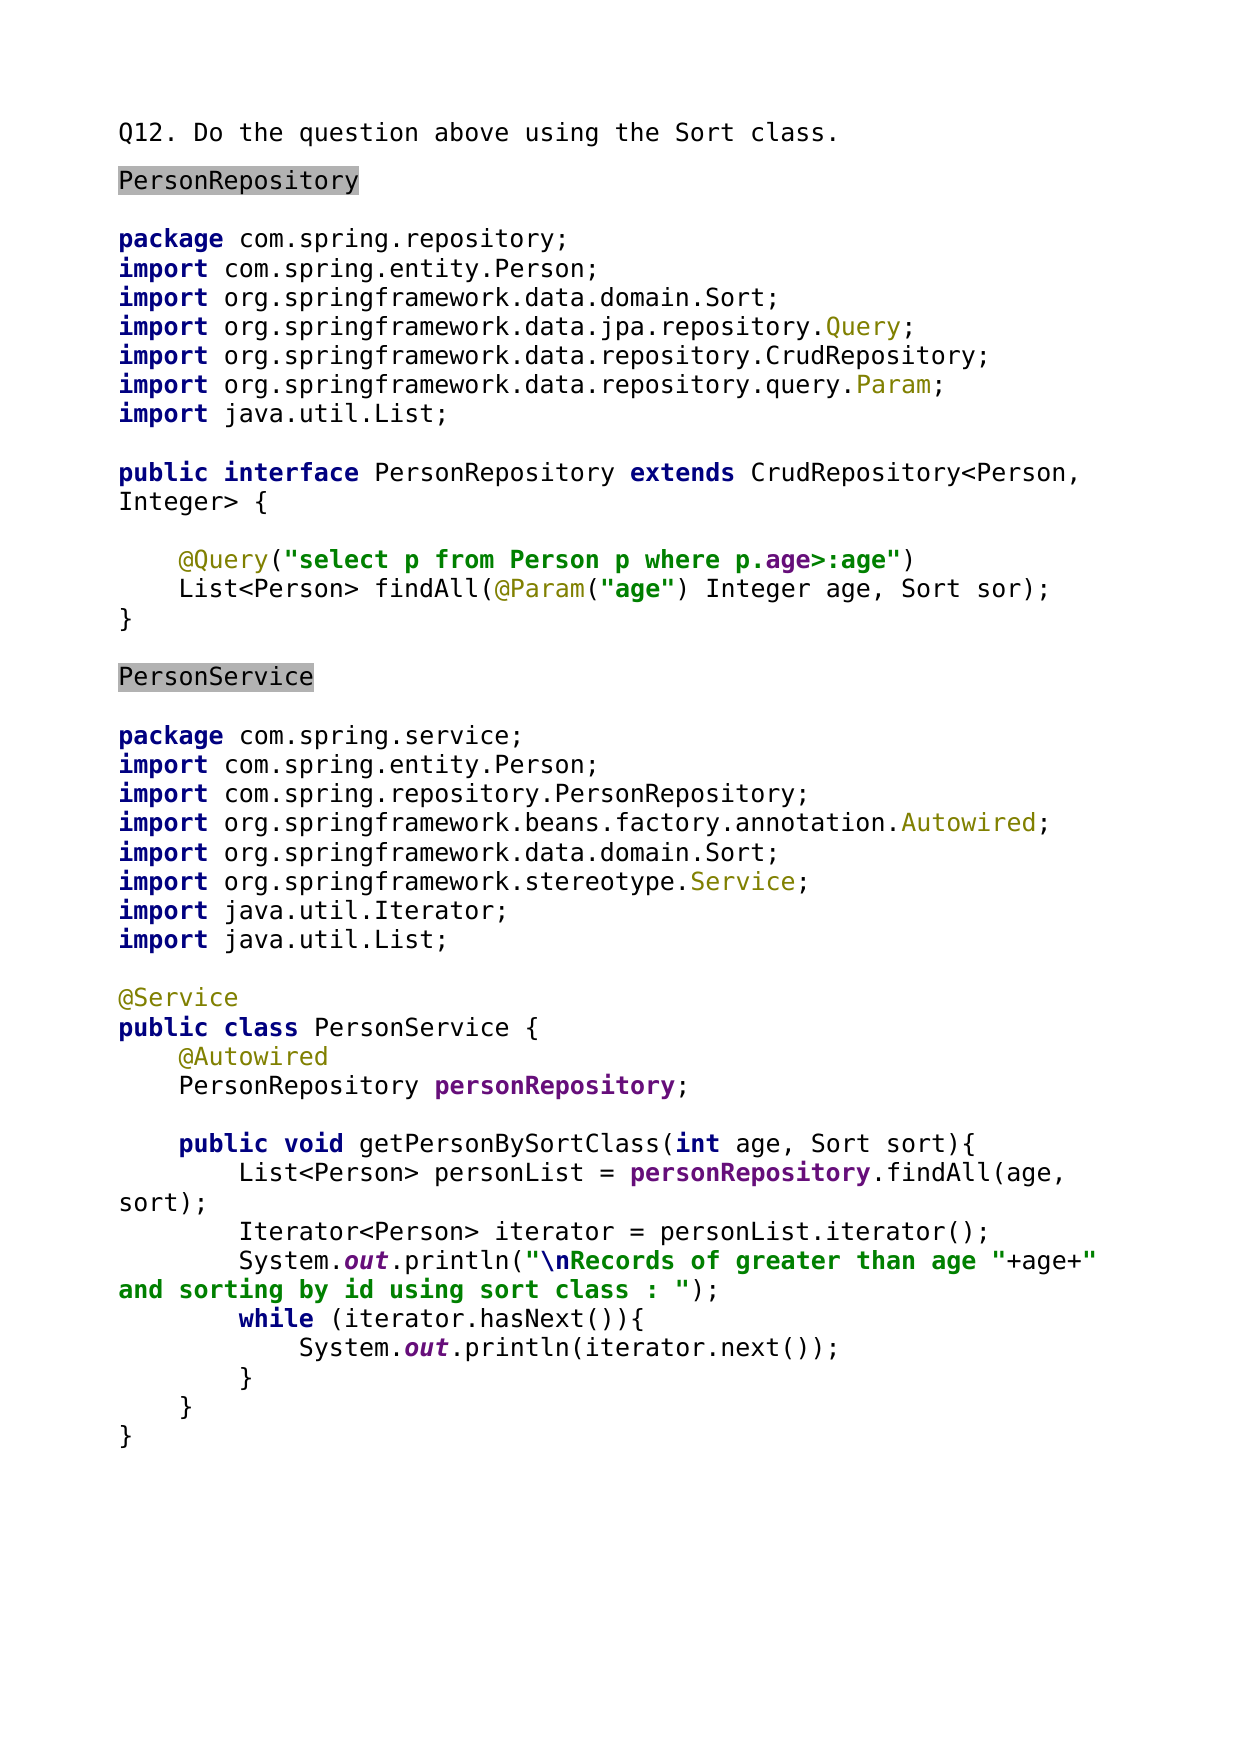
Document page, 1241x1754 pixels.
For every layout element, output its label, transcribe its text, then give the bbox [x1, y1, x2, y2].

text Iterator<Person> iterator = personList.iterator(); [118, 1217, 1122, 1246]
text public void getPersonBySortClass(int age, Sort sort){ [118, 1129, 1122, 1158]
text import java.util.List; [118, 399, 1122, 429]
text import com.spring.entity.Person; [118, 254, 1122, 283]
text import java.util.List; [118, 925, 1122, 954]
text import com.spring.entity.Person; [118, 750, 1122, 779]
text List<Person> findAll(@Param("age") Integer age, Sort sor); [118, 574, 1122, 604]
text import org.springframework.beans.factory.annotation.Autowired; [118, 808, 1122, 838]
text Q12. Do the question above using the Sort class. [118, 118, 1122, 147]
text import org.springframework.data.repository.query.Param; [118, 370, 1122, 399]
text @Service [118, 983, 1122, 1013]
text import java.util.Iterator; [118, 896, 1122, 925]
text System.out.println(iterator.next()); [118, 1333, 1122, 1363]
text public interface PersonRepository extends CrudRepository<Person, Integer> { [118, 458, 1122, 516]
text PersonService [118, 662, 1122, 692]
text } [118, 604, 1122, 633]
text PersonRepository [118, 166, 1122, 195]
text PersonRepository personRepository; [118, 1071, 1122, 1100]
text while (iterator.hasNext()){ [118, 1304, 1122, 1333]
text package com.spring.service; [118, 721, 1122, 750]
text public class PersonService { [118, 1013, 1122, 1042]
text package com.spring.repository; [118, 224, 1122, 254]
text import org.springframework.stereotype.Service; [118, 867, 1122, 896]
text System.out.println("\nRecords of greater than age "+age+" and sorting by id using sort class : "); [118, 1246, 1122, 1304]
text } [118, 1363, 1122, 1392]
text import org.springframework.data.domain.Sort; [118, 838, 1122, 867]
text import org.springframework.data.jpa.repository.Query; [118, 312, 1122, 341]
text } [118, 1421, 1122, 1450]
text @Query("select p from Person p where p.age>:age") [118, 545, 1122, 574]
text List<Person> personList = personRepository.findAll(age, sort); [118, 1158, 1122, 1217]
text import org.springframework.data.repository.CrudRepository; [118, 341, 1122, 370]
text import org.springframework.data.domain.Sort; [118, 283, 1122, 312]
text @Autowired [118, 1042, 1122, 1071]
text } [118, 1392, 1122, 1421]
text import com.spring.repository.PersonRepository; [118, 779, 1122, 808]
